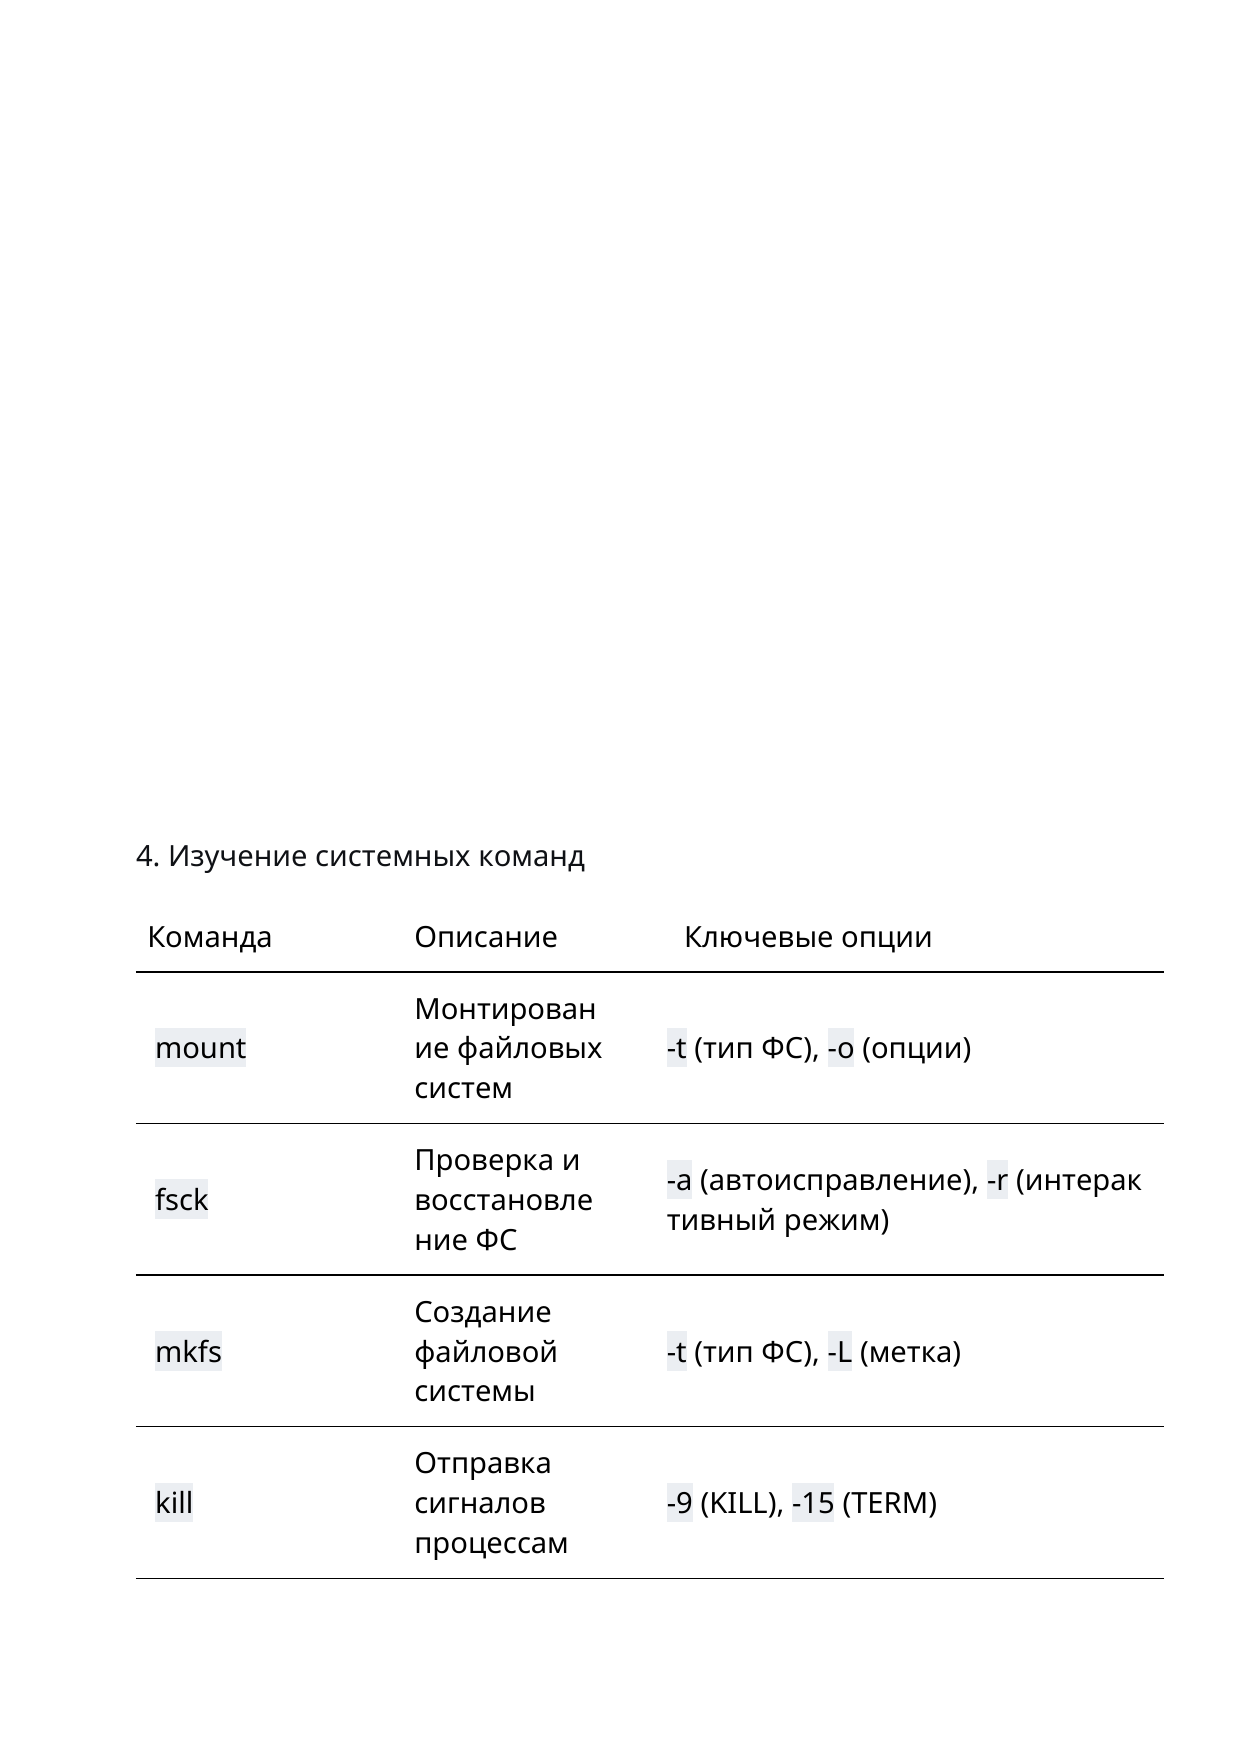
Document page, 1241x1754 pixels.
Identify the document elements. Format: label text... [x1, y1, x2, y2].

text 4. Изучение системных команд [136, 836, 1163, 875]
table_header Описание [378, 900, 648, 971]
table_cell Отправка сигналов процессам [378, 1427, 648, 1577]
table_cell kill [136, 1427, 378, 1577]
table_cell -9 (KILL), -15 (TERM) [648, 1427, 1163, 1577]
table_cell mkfs [136, 1276, 378, 1426]
table_cell Монтирование файловых систем [378, 973, 648, 1123]
table_cell Проверка и восстановление ФС [378, 1124, 648, 1274]
table_cell Создание файловой системы [378, 1276, 648, 1426]
table_cell -a (автоисправление), -r (интерактивный режим) [648, 1124, 1163, 1274]
table_header Команда [136, 900, 378, 971]
table_cell fsck [136, 1124, 378, 1274]
table_header Ключевые опции [648, 900, 1163, 971]
table_cell mount [136, 973, 378, 1123]
table_cell -t (тип ФС), -L (метка) [648, 1276, 1163, 1426]
table_cell -t (тип ФС), -o (опции) [648, 973, 1163, 1123]
